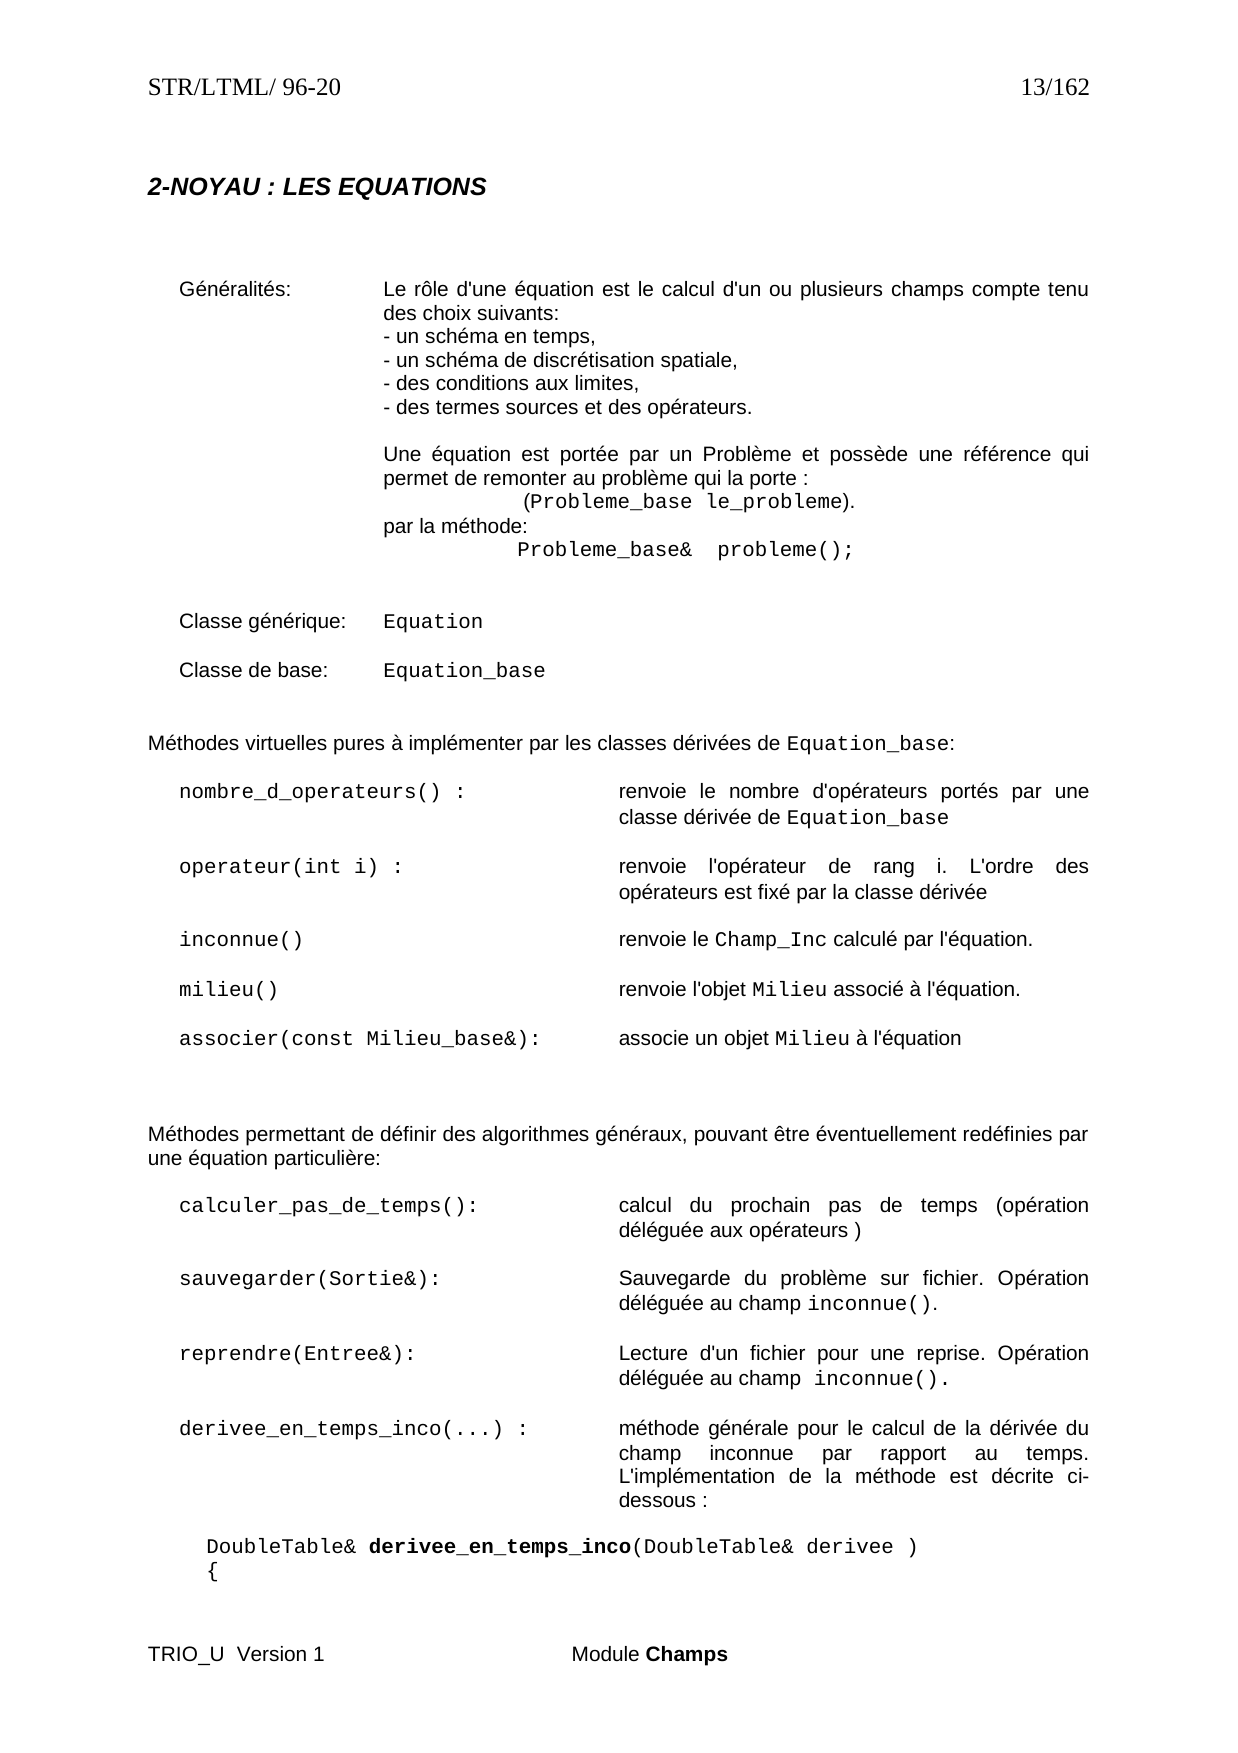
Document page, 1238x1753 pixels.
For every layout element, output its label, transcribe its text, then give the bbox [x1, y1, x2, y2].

text - un schéma de discrétisation spatiale, [179, 348, 1090, 372]
subtitle 2-NOYAU : LES EQUATIONS [148, 173, 1090, 201]
text - un schéma en temps, [179, 325, 1090, 348]
text Méthodes virtuelles pures à implémenter par les classes dérivées de Equation_base: [148, 731, 1090, 756]
text sauvegarder(Sortie&): Sauvegarde du problème sur fichier. Opération déléguée au champ inconnue(). [179, 1266, 1090, 1317]
text - des termes sources et des opérateurs. [179, 395, 1090, 419]
text Probleme_base& probleme(); [179, 538, 1090, 562]
text nombre_d_operateurs() : renvoie le nombre d'opérateurs portés par une classe dérivée de Equation_base [179, 780, 1090, 831]
text par la méthode: [179, 515, 1090, 538]
text milieu() renvoie l'objet Milieu associé à l'équation. [179, 977, 1090, 1002]
text inconnue() renvoie le Champ_Inc calculé par l'équation. [179, 928, 1090, 953]
text Classe de base: Equation_base [179, 658, 1090, 684]
text calculer_pas_de_temps(): calcul du prochain pas de temps (opération déléguée aux opérateurs ) [179, 1193, 1090, 1242]
text reprendre(Entree&): Lecture d'un fichier pour une reprise. Opération déléguée au champ inconnue(). [179, 1341, 1090, 1392]
text Classe générique: Equation [179, 609, 1090, 635]
text operateur(int i) : renvoie l'opérateur de rang i. L'ordre des opérateurs est fixé par la classe dérivée [179, 855, 1090, 904]
text Une équation est portée par un Problème et possède une référence qui permet de remonter au problème qui la porte : [179, 442, 1090, 489]
text associer(const Milieu_base&): associe un objet Milieu à l'équation [179, 1026, 1090, 1052]
text derivee_en_temps_inco(...) : méthode générale pour le calcul de la dérivée du champ inconnue par rapport au temps. L'implémentation de la méthode est décrite ci-dessous : [179, 1416, 1090, 1512]
text Généralités: Le rôle d'une équation est le calcul d'un ou plusieurs champs compte tenu des choix suivants: [179, 278, 1090, 325]
text { [206, 1560, 1090, 1584]
text (Probleme_base le_probleme). [179, 489, 1090, 515]
text - des conditions aux limites, [179, 372, 1090, 395]
text DoubleTable& derivee_en_temps_inco(DoubleTable& derivee ) [206, 1536, 1090, 1560]
text Méthodes permettant de définir des algorithmes généraux, pouvant être éventuellement redéfinies par une équation particulière: [148, 1123, 1090, 1170]
